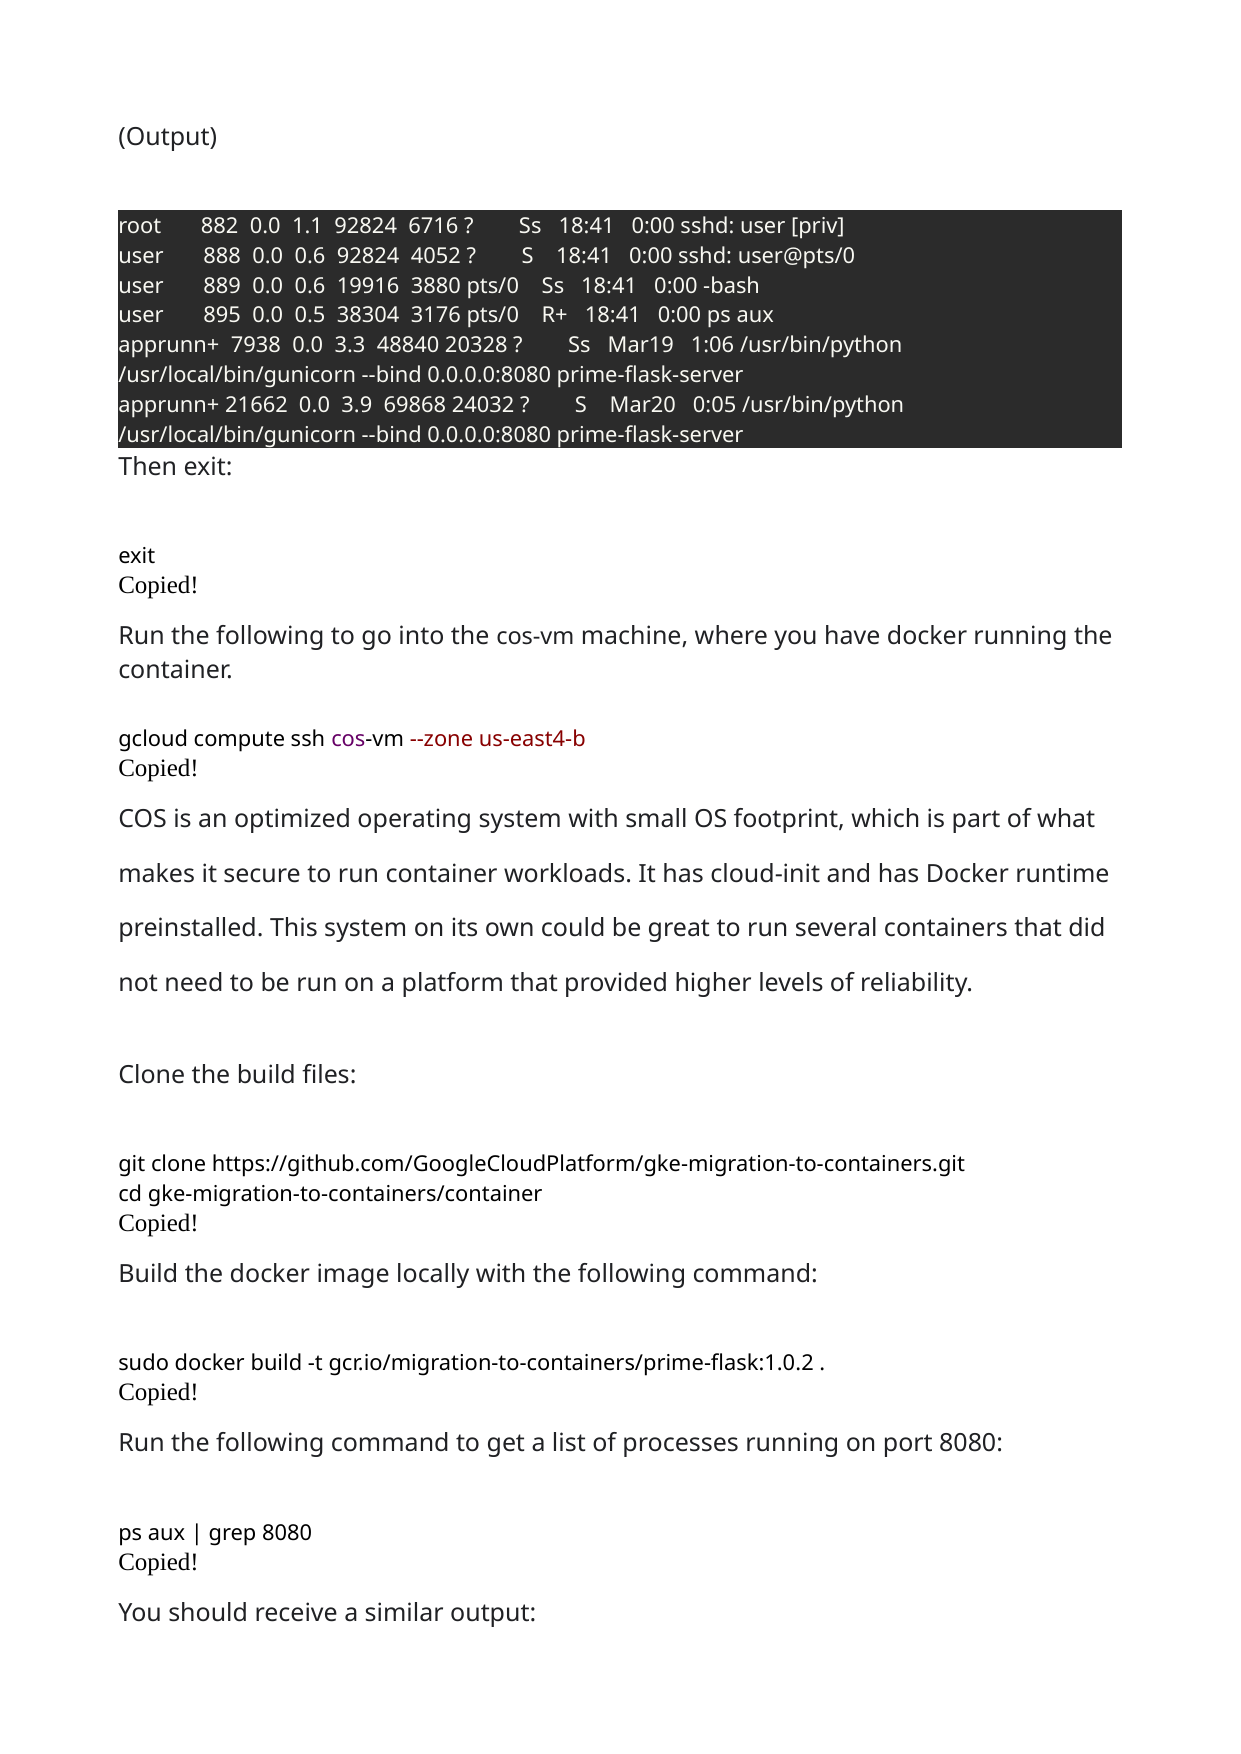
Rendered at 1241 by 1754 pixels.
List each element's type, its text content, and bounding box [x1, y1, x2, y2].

text Clone the build files: [118, 1056, 1122, 1090]
text apprunn+ 21662 0.0 3.9 69868 24032 ? S Mar20 0:05 /usr/bin/python /usr/local/bin/gunicorn --bind 0.0.0.0:8080 prime-flask-server [118, 389, 1122, 448]
text user 895 0.0 0.5 38304 3176 pts/0 R+ 18:41 0:00 ps aux [118, 299, 1122, 329]
text gcloud compute ssh cos-vm --zone us-east4-b [118, 723, 1122, 753]
text You should receive a similar output: [118, 1594, 1122, 1628]
text Then exit: [118, 448, 1122, 482]
text Copied! [118, 1547, 1109, 1575]
text Copied! [118, 1208, 1109, 1237]
text root 882 0.0 1.1 92824 6716 ? Ss 18:41 0:00 sshd: user [priv] [118, 210, 1122, 240]
text sudo docker build -t gcr.io/migration-to-containers/prime-flask:1.0.2 . [118, 1347, 1122, 1377]
text git clone https://github.com/GoogleCloudPlatform/gke-migration-to-containers.git [118, 1148, 1122, 1178]
text Run the following to go into the cos-vm machine, where you have docker running the container. [118, 618, 1122, 686]
text ps aux | grep 8080 [118, 1517, 1122, 1547]
text cd gke-migration-to-containers/container [118, 1178, 1122, 1208]
text COS is an optimized operating system with small OS footprint, which is part of what makes it secure to run container workloads. It has cloud-init and has Docker runtime preinstalled. This system on its own could be great to run several containers that did not need to be run on a platform that provided higher levels of reliability. [118, 801, 1122, 998]
text Copied! [118, 753, 1109, 782]
text Run the following command to get a list of processes running on port 8080: [118, 1425, 1122, 1459]
text apprunn+ 7938 0.0 3.3 48840 20328 ? Ss Mar19 1:06 /usr/bin/python /usr/local/bin/gunicorn --bind 0.0.0.0:8080 prime-flask-server [118, 329, 1122, 389]
text Build the docker image locally with the following command: [118, 1255, 1122, 1289]
text user 889 0.0 0.6 19916 3880 pts/0 Ss 18:41 0:00 -bash [118, 270, 1122, 299]
text Copied! [118, 1377, 1109, 1406]
text exit [118, 540, 1122, 570]
text user 888 0.0 0.6 92824 4052 ? S 18:41 0:00 sshd: user@pts/0 [118, 240, 1122, 270]
text (Output) [118, 118, 1122, 152]
text Copied! [118, 570, 1109, 599]
